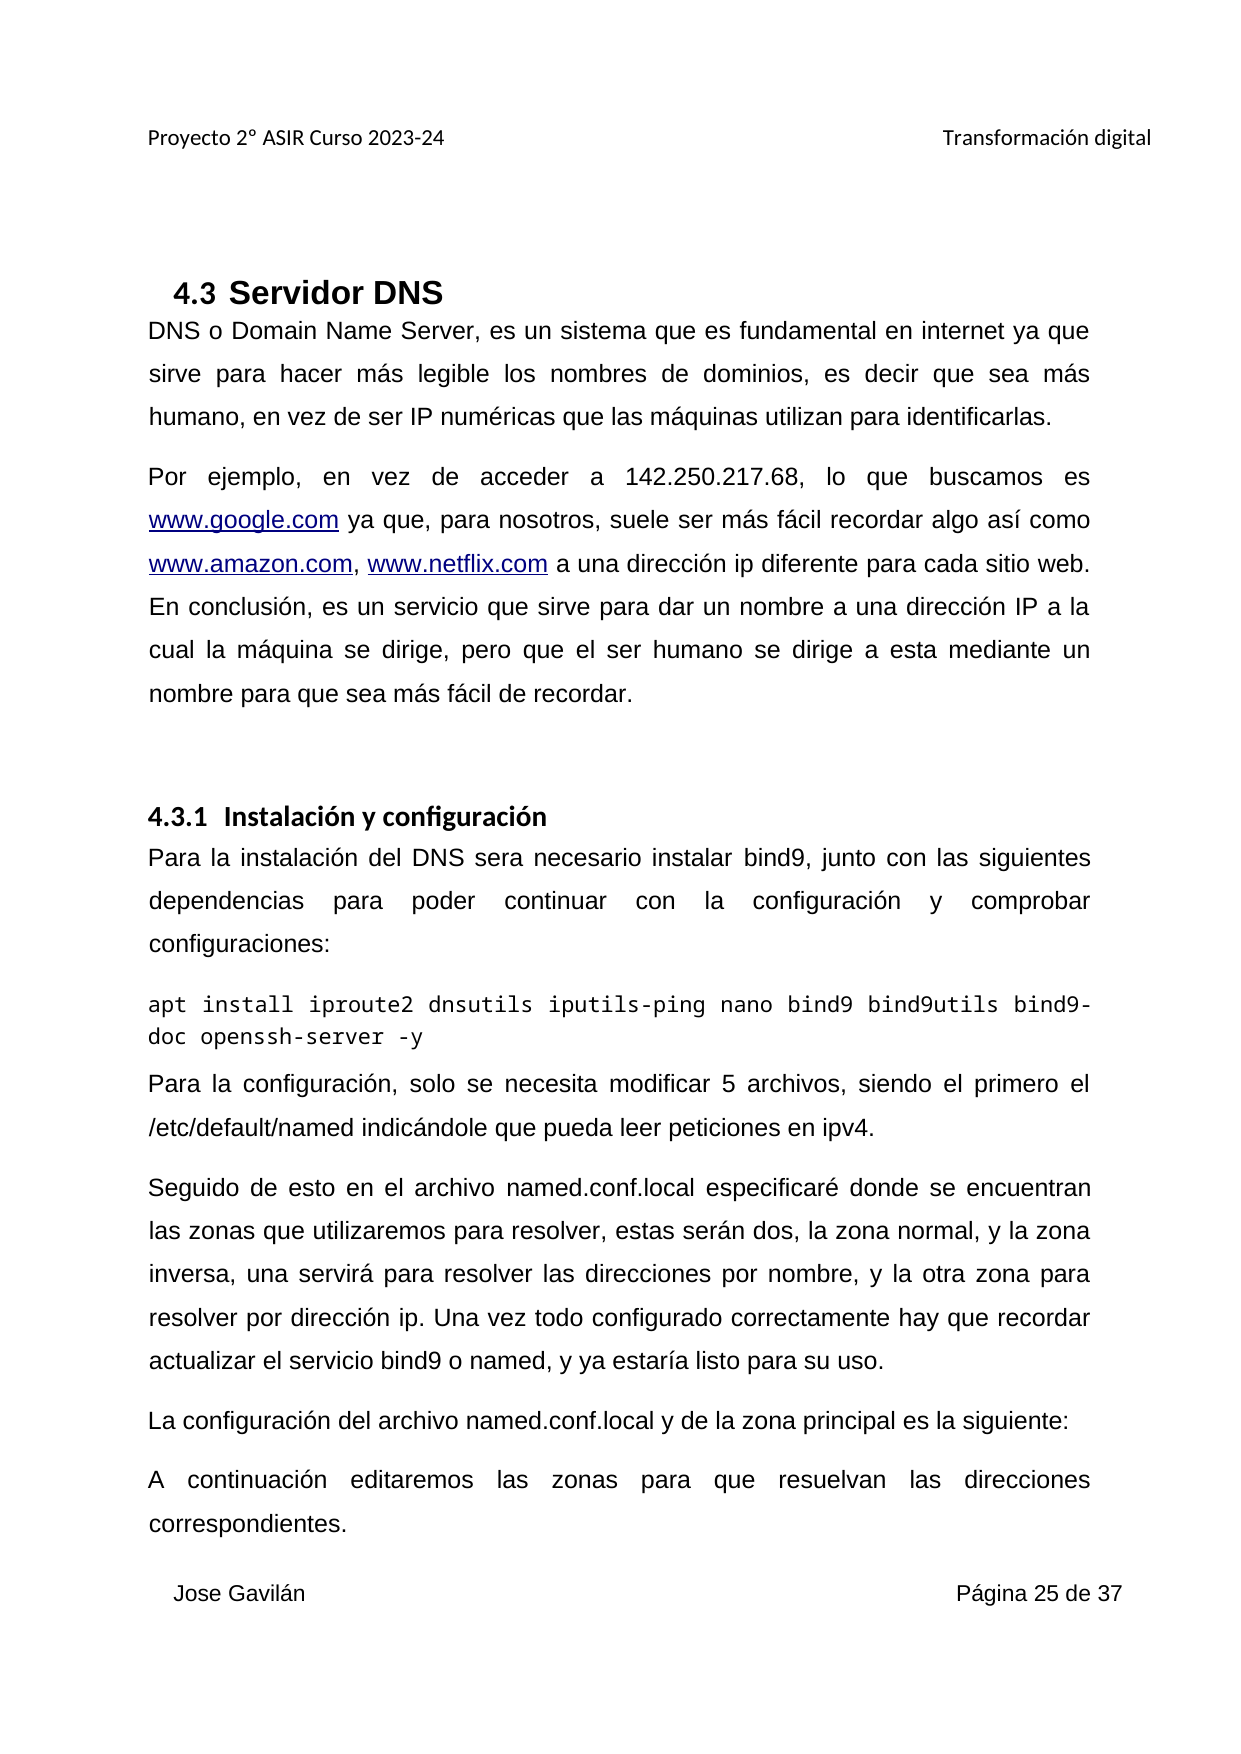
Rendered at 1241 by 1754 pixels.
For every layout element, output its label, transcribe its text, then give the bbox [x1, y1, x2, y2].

text Para la configuración, solo se necesita modificar 5 archivos, siendo el primero el /etc/default/named indicándole que pueda leer peticiones en ipv4. [148, 1069, 1092, 1141]
text La configuración del archivo named.conf.local y de la zona principal es la siguiente: [148, 1406, 1092, 1434]
text A continuación editaremos las zonas para que resuelvan las direcciones correspondientes. [148, 1465, 1092, 1537]
subtitle Servidor DNS [173, 272, 1093, 313]
text Para la instalación del DNS sera necesario instalar bind9, junto con las siguientes dependencias para poder continuar con la configuración y comprobar configuraciones: [148, 842, 1092, 958]
text DNS o Domain Name Server, es un sistema que es fundamental en internet ya que sirve para hacer más legible los nombres de dominios, es decir que sea más humano, en vez de ser IP numéricas que las máquinas utilizan para identificarlas. [148, 316, 1092, 431]
text Seguido de esto en el archivo named.conf.local especificaré donde se encuentran las zonas que utilizaremos para resolver, estas serán dos, la zona normal, y la zona inversa, una servirá para resolver las direcciones por nombre, y la otra zona para resolver por dirección ip. Una vez todo configurado correctamente hay que recordar actualizar el servicio bind9 o named, y ya estaría listo para su uso. [148, 1172, 1092, 1374]
text apt install iproute2 dnsutils iputils-ping nano bind9 bind9utils bind9-doc openssh-server -y [148, 989, 1093, 1051]
text Por ejemplo, en vez de acceder a 142.250.217.68, lo que buscamos es www.google.com ya que, para nosotros, suele ser más fácil recordar algo así como www.amazon.com, www.netflix.com a una dirección ip diferente para cada sitio web. En conclusión, es un servicio que sirve para dar un nombre a una dirección IP a la cual la máquina se dirige, pero que el ser humano se dirige a esta mediante un nombre para que sea más fácil de recordar. [148, 462, 1092, 708]
subtitle Instalación y configuración [148, 798, 1093, 834]
